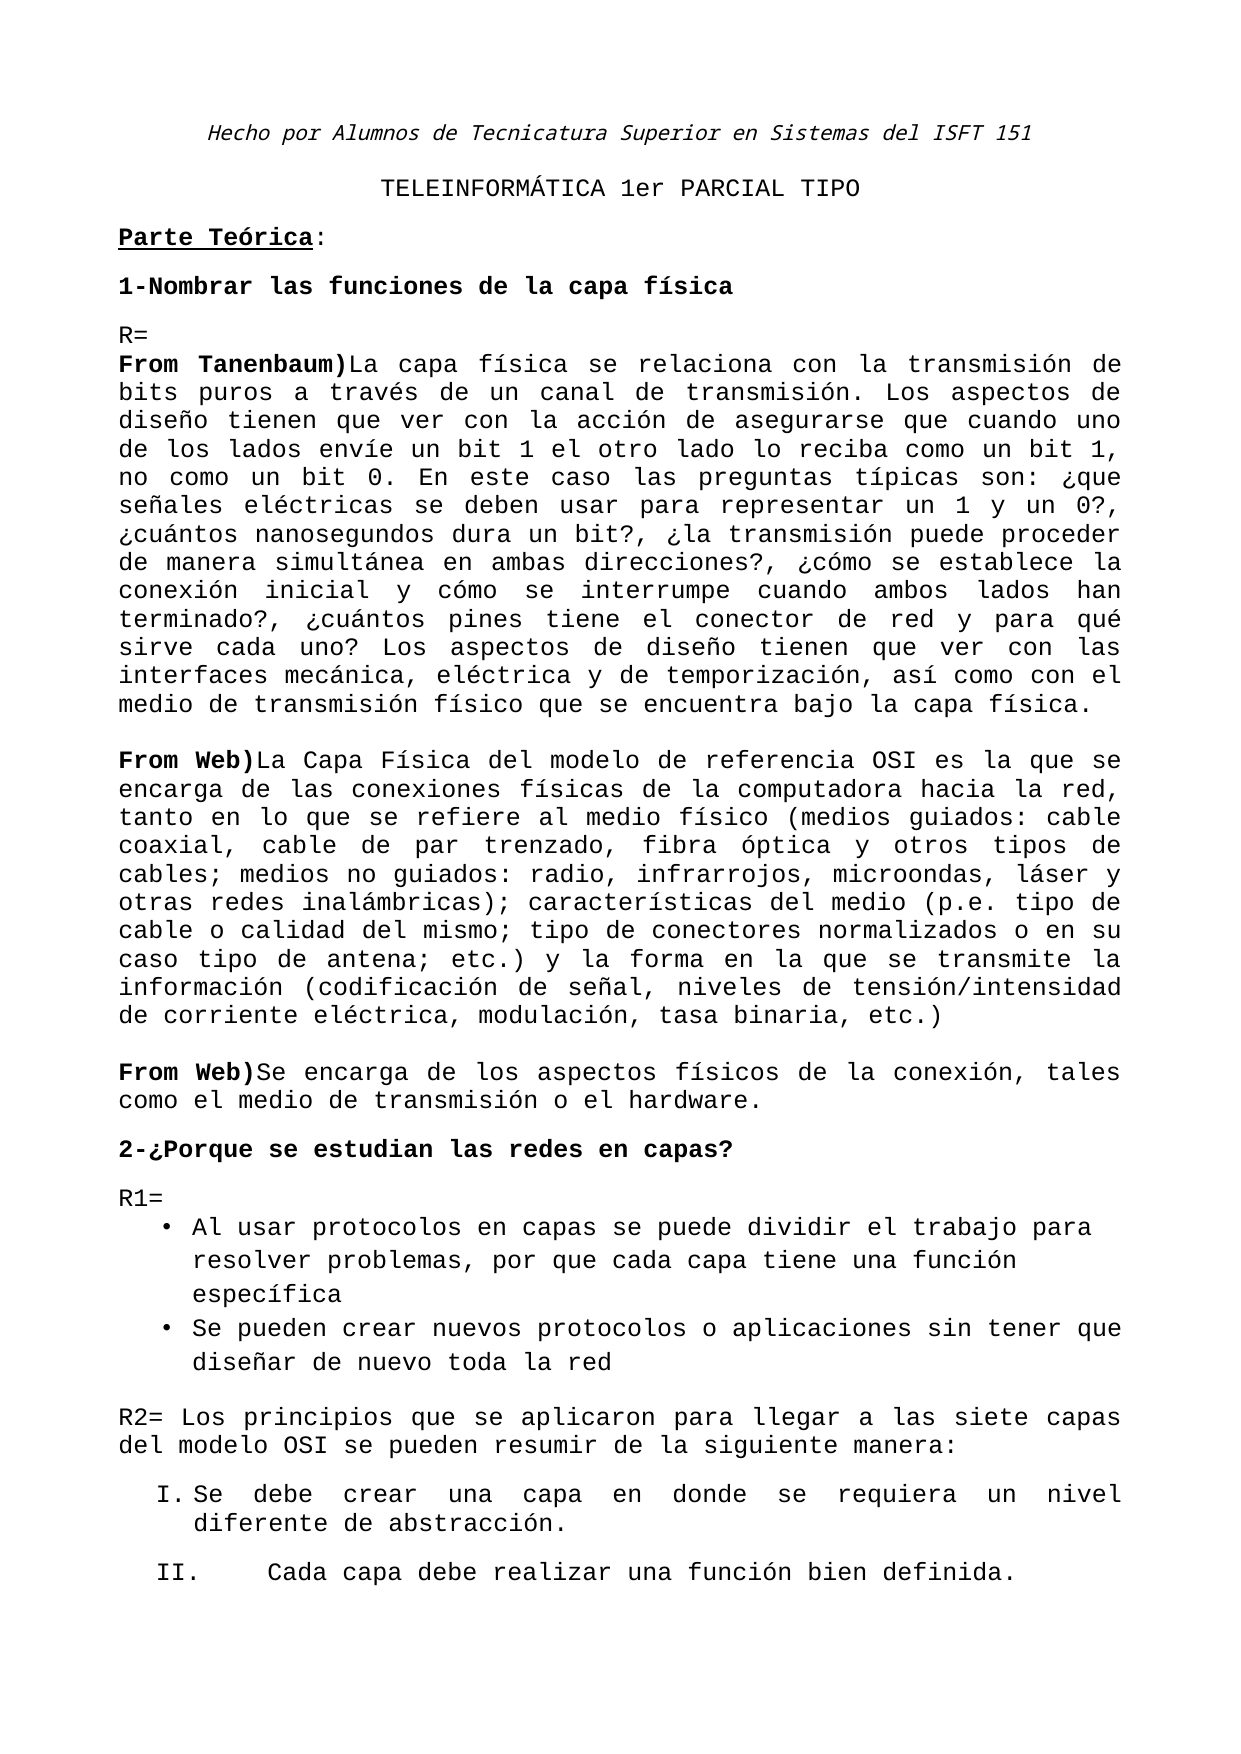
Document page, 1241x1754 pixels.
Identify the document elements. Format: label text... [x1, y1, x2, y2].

text R2= Los principios que se aplicaron para llegar a las siete capas del modelo OSI se pueden resumir de la siguiente manera: [118, 1404, 1122, 1461]
text From Web)La Capa Física del modelo de referencia OSI es la que se encarga de las conexiones físicas de la computadora hacia la red, tanto en lo que se refiere al medio físico (medios guiados: cable coaxial, cable de par trenzado, fibra óptica y otros tipos de cables; medios no guiados: radio, infrarrojos, microondas, láser y otras redes inalámbricas); características del medio (p.e. tipo de cable o calidad del mismo; tipo de conectores normalizados o en su caso tipo de antena; etc.) y la forma en la que se transmite la información (codificación de señal, niveles de tensión/intensidad de corriente eléctrica, modulación, tasa binaria, etc.) [118, 748, 1122, 1031]
text R= [118, 323, 1122, 351]
text Parte Teórica: [118, 225, 1122, 253]
list Cada capa debe realizar una función bien definida. [156, 1559, 1122, 1587]
list Se debe crear una capa en donde se requiera un nivel diferente de abstracción. [156, 1482, 1122, 1538]
text R1= [118, 1186, 1122, 1214]
text TELEINFORMÁTICA 1er PARCIAL TIPO [118, 176, 1122, 204]
list Al usar protocolos en capas se puede dividir el trabajo para resolver problemas, por que cada capa tiene una función específica [162, 1214, 1122, 1310]
list Se pueden crear nuevos protocolos o aplicaciones sin tener que diseñar de nuevo toda la red [162, 1316, 1122, 1378]
text From Tanenbaum)La capa física se relaciona con la transmisión de bits puros a través de un canal de transmisión. Los aspectos de diseño tienen que ver con la acción de asegurarse que cuando uno de los lados envíe un bit 1 el otro lado lo reciba como un bit 1, no como un bit 0. En este caso las preguntas típicas son: ¿que señales eléctricas se deben usar para representar un 1 y un 0?, ¿cuántos nanosegundos dura un bit?, ¿la transmisión puede proceder de manera simultánea en ambas direcciones?, ¿cómo se establece la conexión inicial y cómo se interrumpe cuando ambos lados han terminado?, ¿cuántos pines tiene el conector de red y para qué sirve cada uno? Los aspectos de diseño tienen que ver con las interfaces mecánica, eléctrica y de temporización, así como con el medio de transmisión físico que se encuentra bajo la capa física. [118, 351, 1122, 719]
text 1-Nombrar las funciones de la capa física [118, 274, 1122, 302]
text 2-¿Porque se estudian las redes en capas? [118, 1137, 1122, 1165]
text From Web)Se encarga de los aspectos físicos de la conexión, tales como el medio de transmisión o el hardware. [118, 1059, 1122, 1116]
